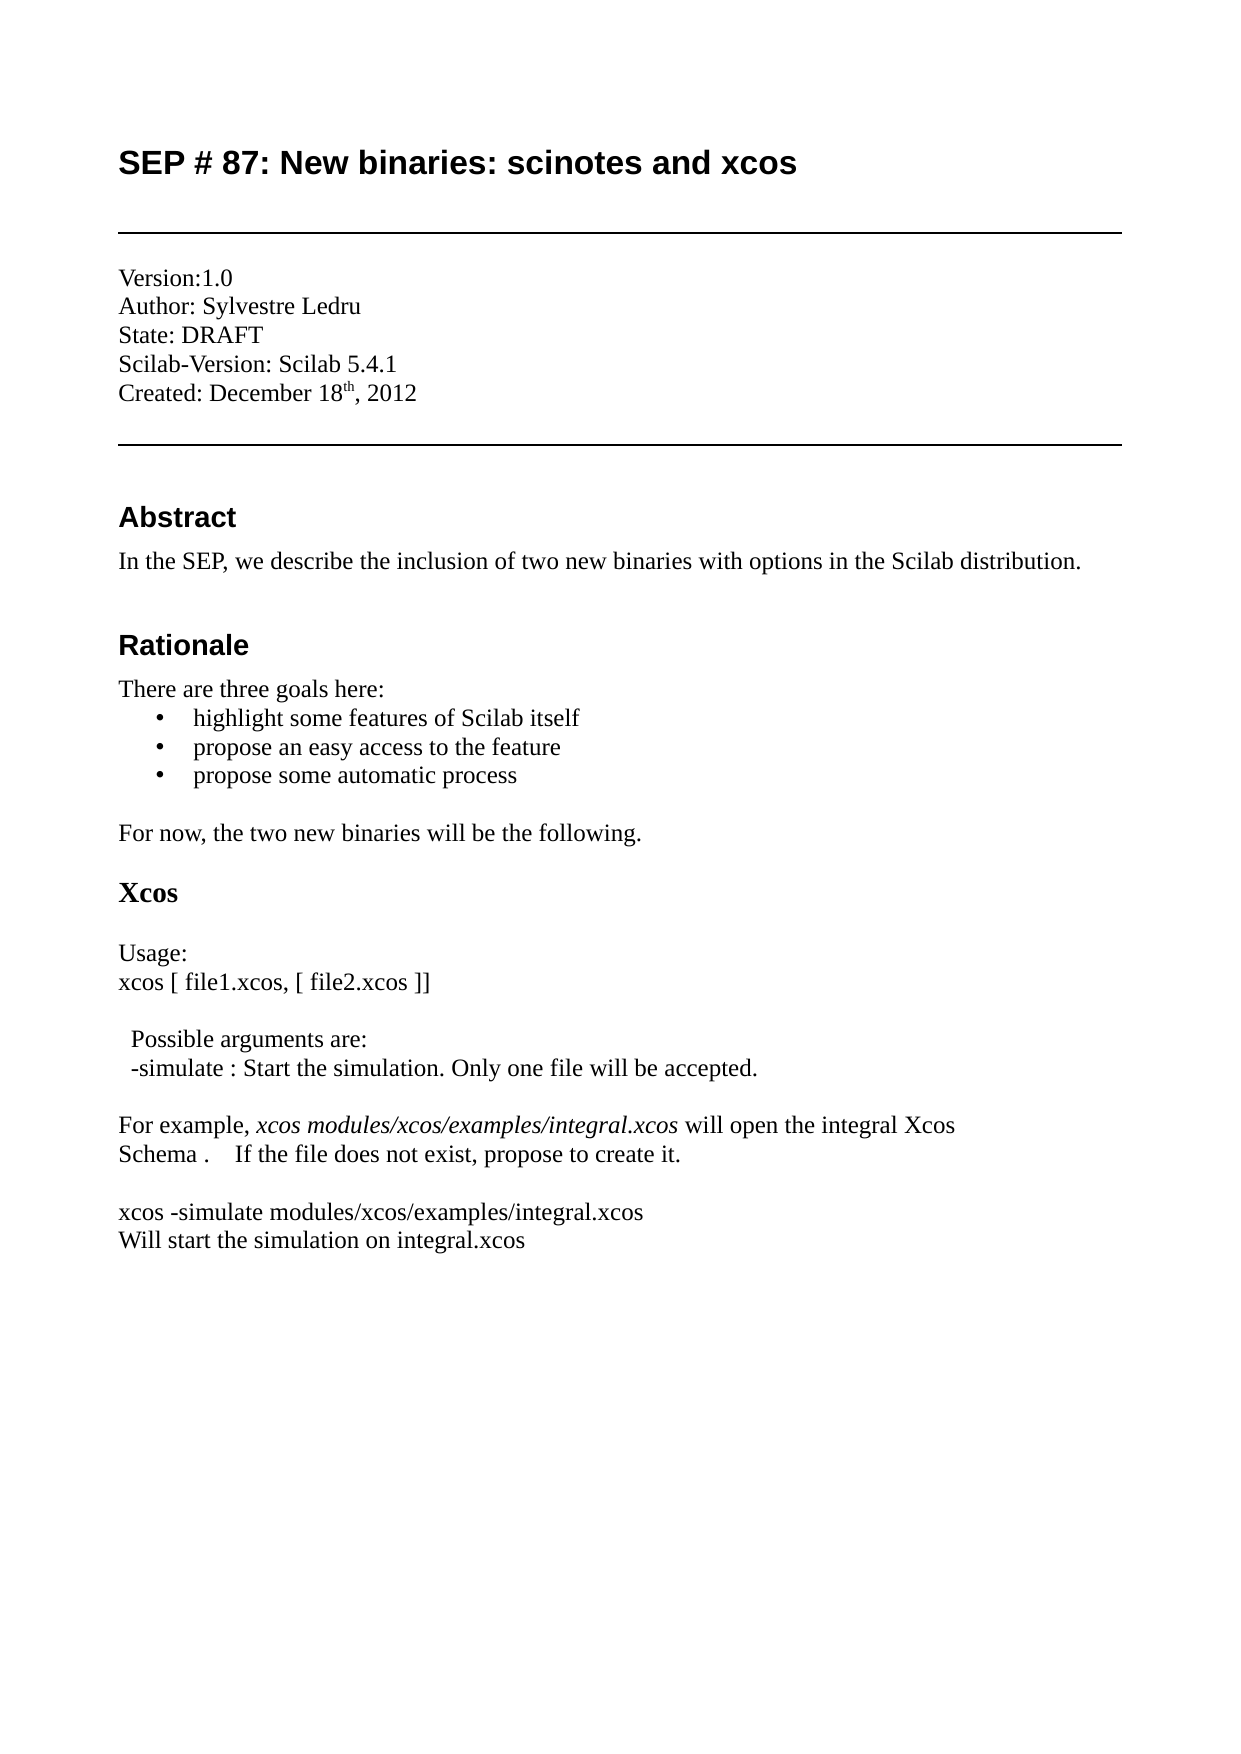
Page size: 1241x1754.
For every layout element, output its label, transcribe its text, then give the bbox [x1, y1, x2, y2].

text Created: December 18th, 2012 [118, 378, 1122, 406]
text In the SEP, we describe the inclusion of two new binaries with options in the Scilab distribution. [118, 546, 1122, 574]
text There are three goals here: [118, 674, 1122, 703]
subtitle Usage: [118, 938, 1122, 967]
subtitle propose some automatic process [156, 761, 1122, 789]
subtitle Possible arguments are: [118, 1024, 1122, 1053]
subtitle Rationale [118, 628, 1122, 662]
text Author: Sylvestre Ledru [118, 291, 1122, 320]
subtitle For example, xcos modules/xcos/examples/integral.xcos will open the integral Xcos [118, 1110, 1122, 1139]
subtitle Xcos [118, 876, 1122, 909]
subtitle Will start the simulation on integral.xcos [118, 1225, 1122, 1254]
text Version:1.0 [118, 263, 1122, 291]
text Scilab-Version: Scilab 5.4.1 [118, 349, 1122, 378]
subtitle xcos [ file1.xcos, [ file2.xcos ]] [118, 967, 1122, 995]
subtitle -simulate : Start the simulation. Only one file will be accepted. [118, 1053, 1122, 1082]
list propose an easy access to the feature [156, 732, 1122, 761]
list highlight some features of Scilab itself [156, 703, 1122, 732]
text State: DRAFT [118, 320, 1122, 349]
subtitle xcos -simulate modules/xcos/examples/integral.xcos [118, 1197, 1122, 1225]
subtitle Abstract [118, 500, 1122, 533]
subtitle SEP # 87: New binaries: scinotes and xcos [118, 143, 1122, 182]
subtitle Schema . If the file does not exist, propose to create it. [118, 1139, 1122, 1168]
subtitle For now, the two new binaries will be the following. [118, 818, 1122, 847]
